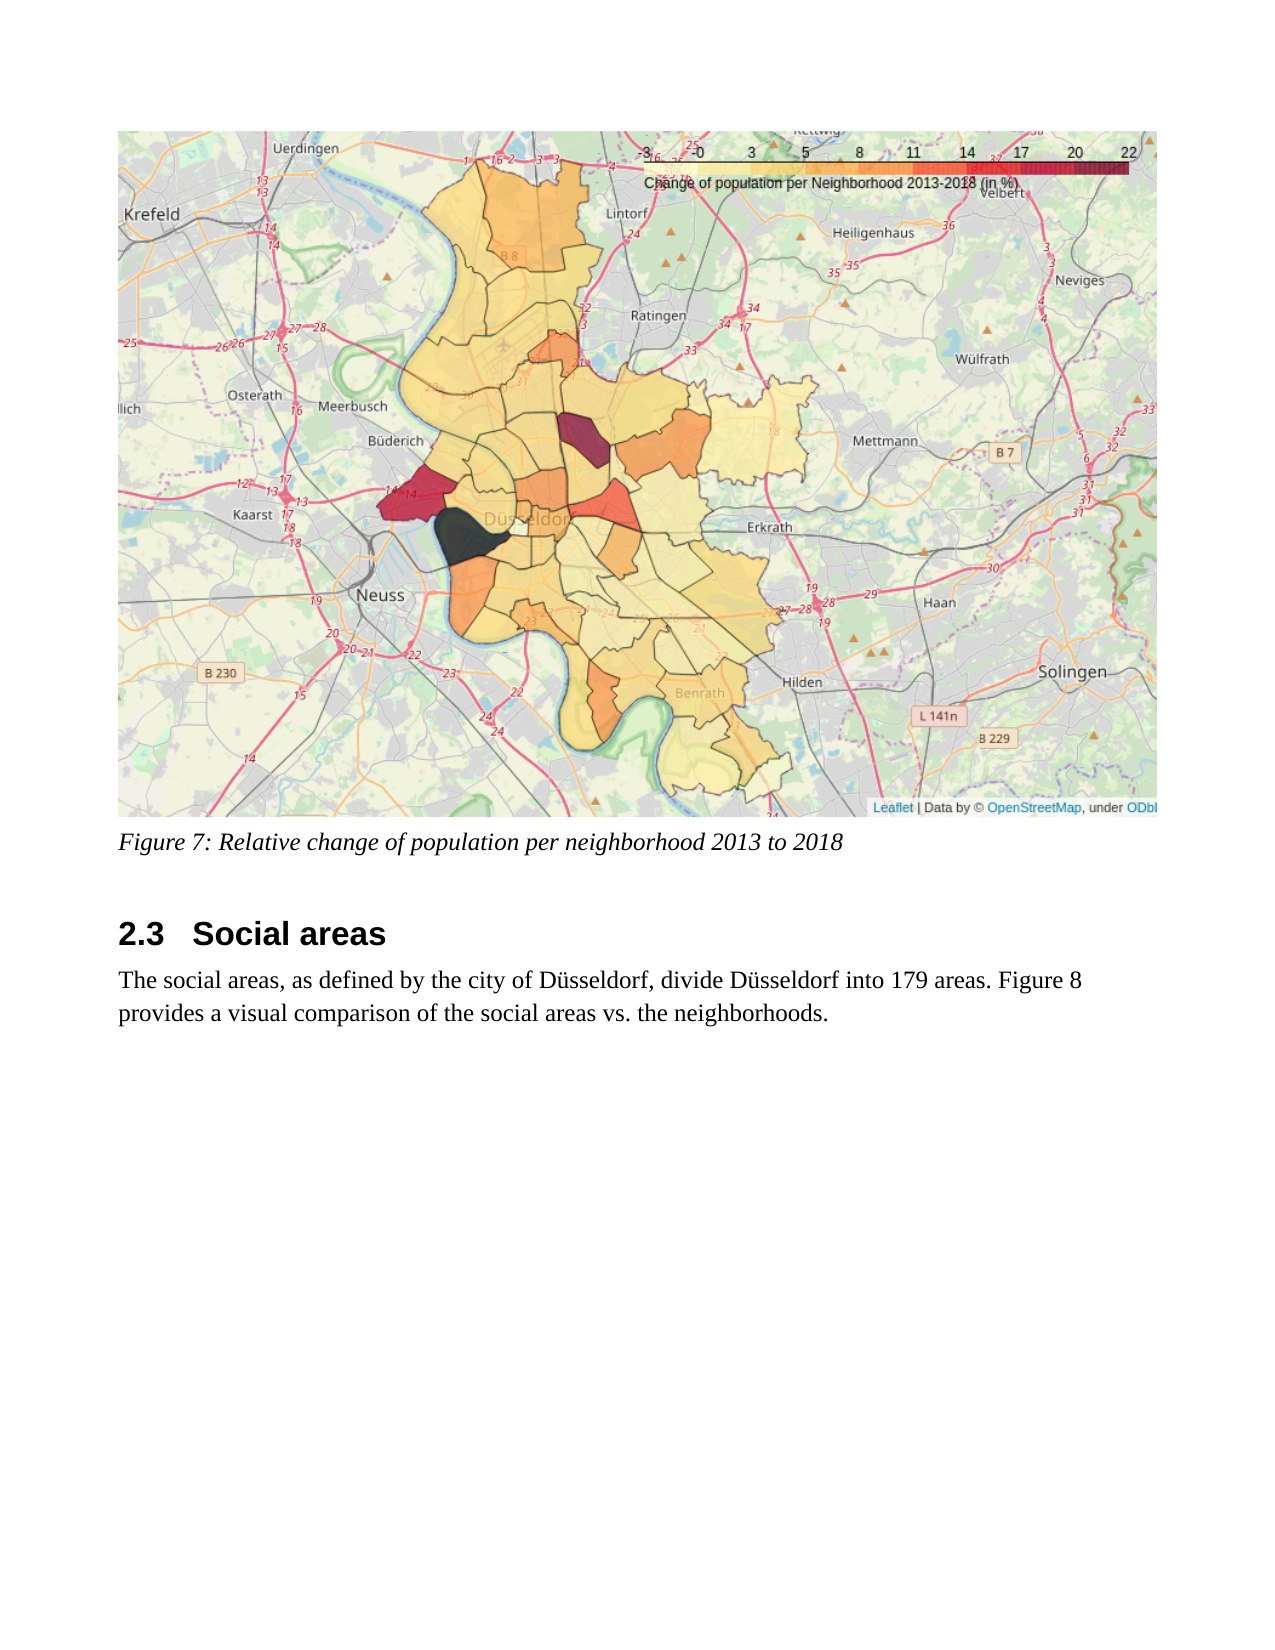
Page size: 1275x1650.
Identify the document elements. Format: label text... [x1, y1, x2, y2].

text Figure 7: Relative change of population per neighborhood 2013 to 2018 [118, 822, 1157, 856]
picture [118, 130, 1157, 822]
subtitle Social areas [118, 914, 1157, 952]
text The social areas, as defined by the city of Düsseldorf, divide Düsseldorf into 179 areas. Figure 8 provides a visual comparison of the social areas vs. the neighborhoods. [118, 965, 1157, 1027]
